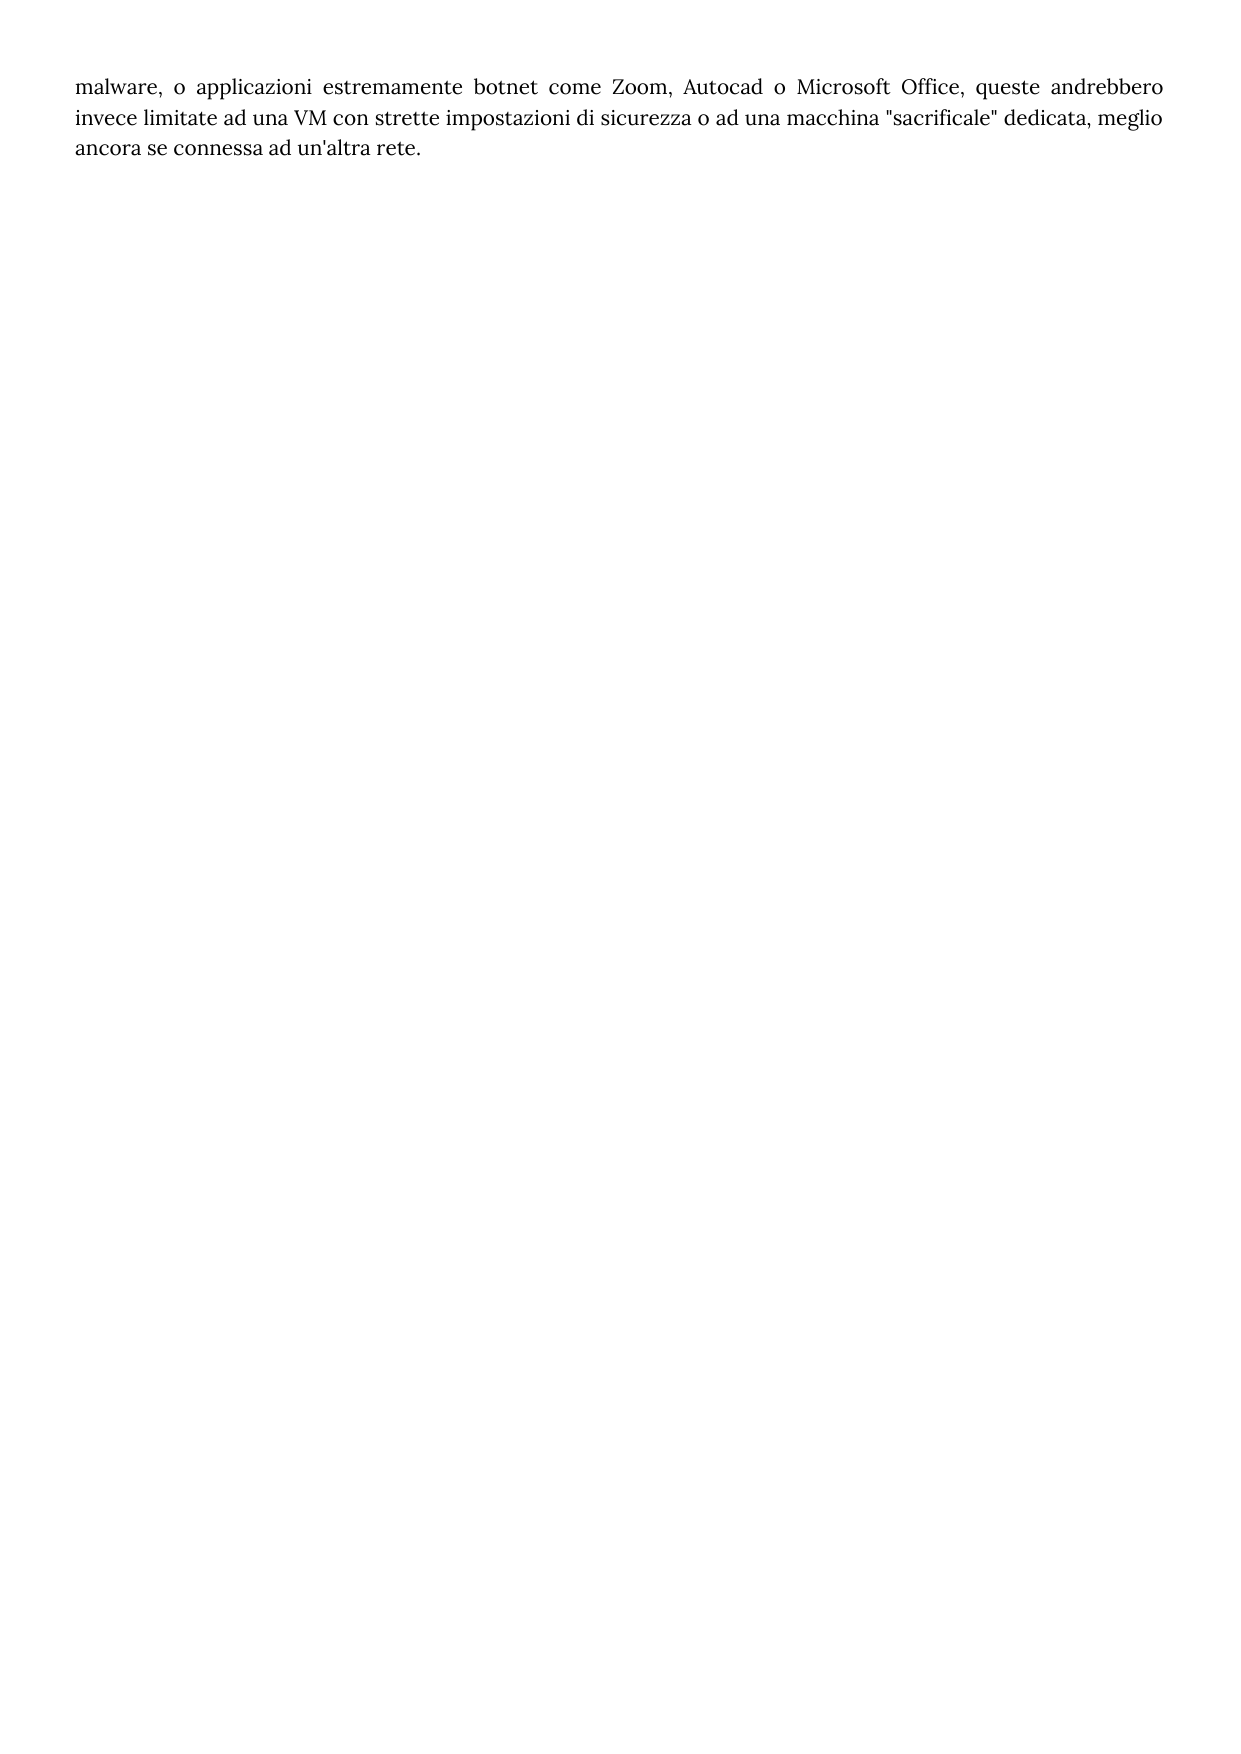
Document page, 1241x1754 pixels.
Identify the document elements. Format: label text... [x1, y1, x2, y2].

text malware, o applicazioni estremamente botnet come Zoom, Autocad o Microsoft Office, queste andrebbero invece limitate ad una VM con strette impostazioni di sicurezza o ad una macchina "sacrificale" dedicata, meglio ancora se connessa ad un'altra rete. [75, 75, 1165, 161]
